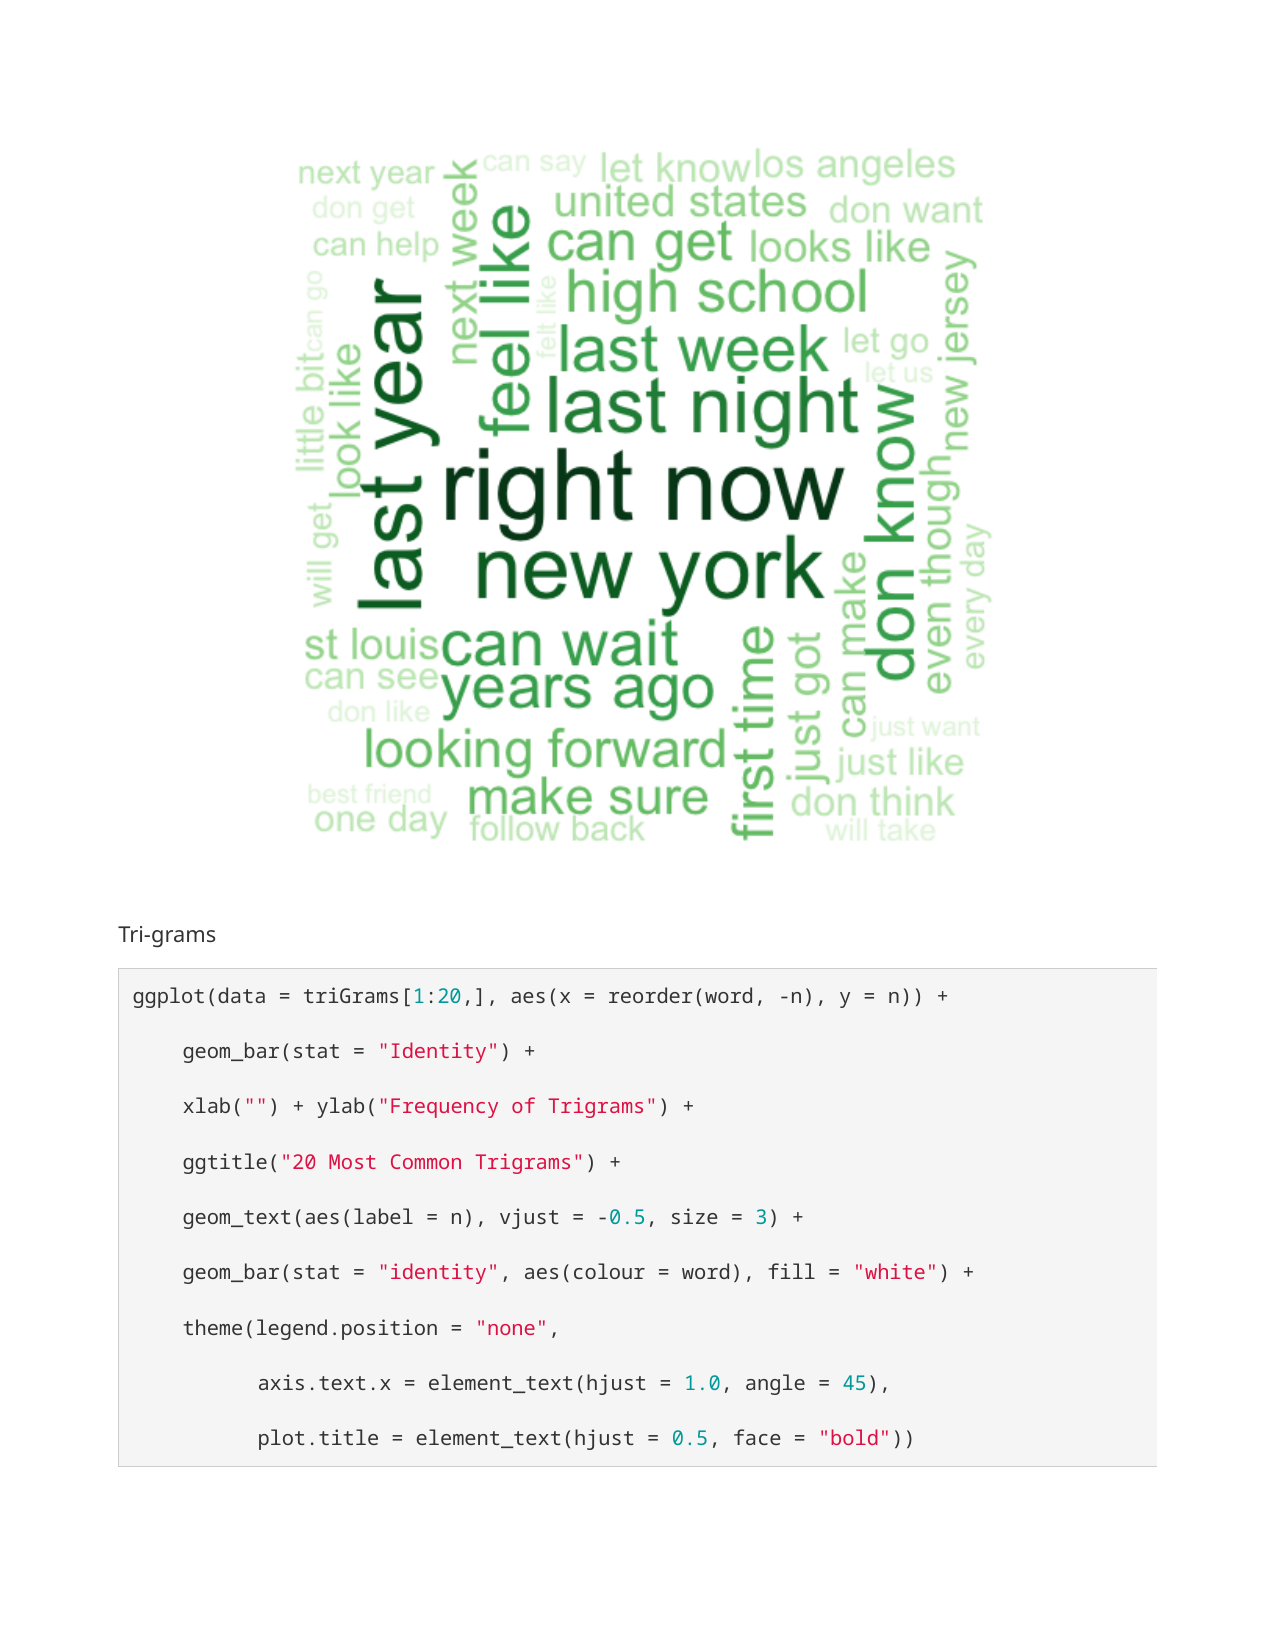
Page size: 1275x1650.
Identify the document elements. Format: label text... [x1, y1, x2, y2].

text geom_bar(stat = "identity", aes(colour = word), fill = "white") + [119, 1244, 1157, 1286]
text axis.text.x = element_text(hjust = 1.0, angle = 45), [119, 1354, 1157, 1397]
text geom_bar(stat = "Identity") + [119, 1022, 1157, 1065]
text ggplot(data = triGrams[1:20,], aes(x = reorder(word, -n), y = n)) + [119, 969, 1157, 1009]
text xlab("") + ylab("Frequency of Trigrams") + [119, 1078, 1157, 1120]
picture [118, 118, 1169, 869]
text geom_text(aes(label = n), vjust = -0.5, size = 3) + [119, 1188, 1157, 1231]
text theme(legend.position = "none", [119, 1299, 1157, 1341]
text plot.title = element_text(hjust = 0.5, face = "bold")) [119, 1410, 1157, 1466]
text ggtitle("20 Most Common Trigrams") + [119, 1133, 1157, 1175]
subtitle Tri-grams [118, 919, 1157, 949]
